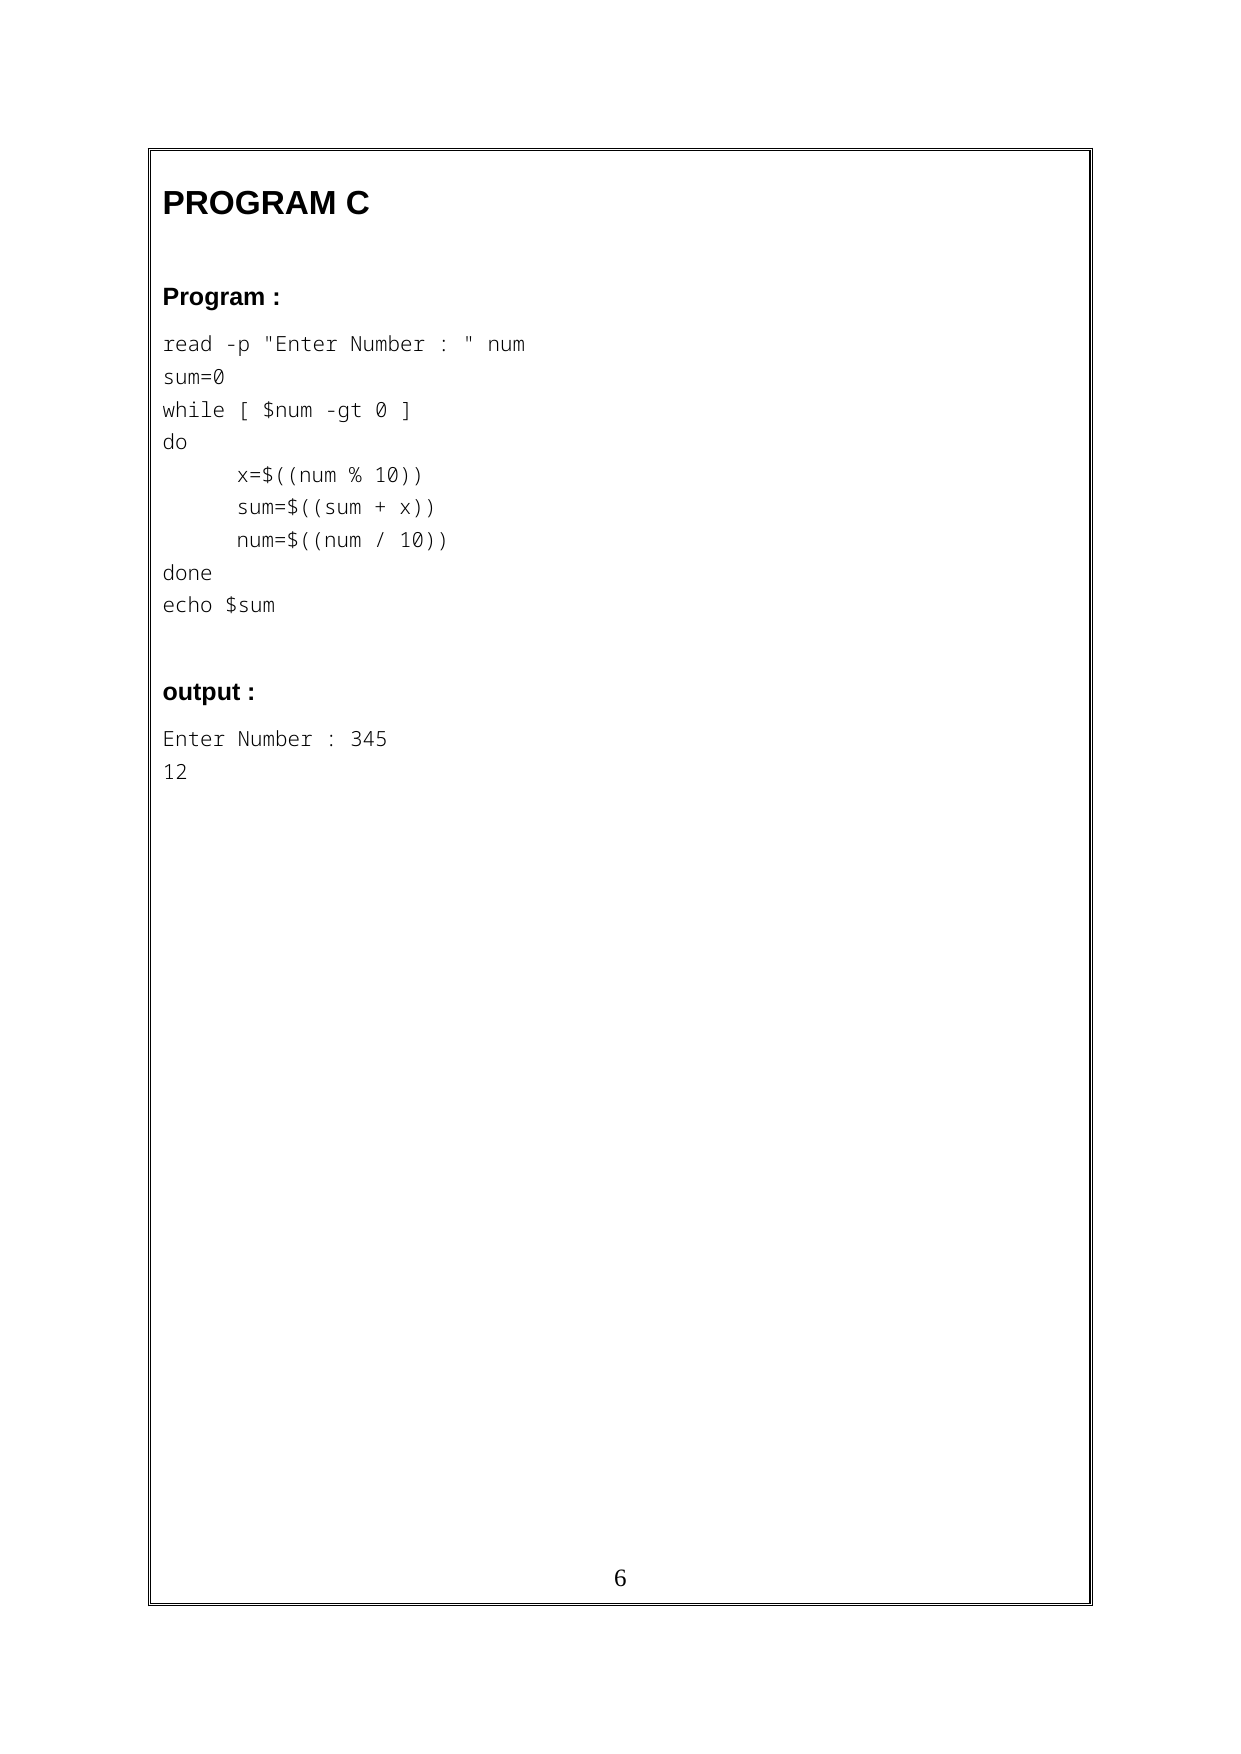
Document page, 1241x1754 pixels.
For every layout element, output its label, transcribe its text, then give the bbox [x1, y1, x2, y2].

text do [162, 427, 1078, 456]
text num=$((num / 10)) [162, 525, 1078, 553]
text 12 [162, 757, 1078, 785]
text read -p "Enter Number : " num [162, 329, 1078, 358]
text Program : [162, 282, 1078, 311]
text while [ $num -gt 0 ] [162, 395, 1078, 423]
text echo $sum [162, 590, 1078, 619]
text x=$((num % 10)) [162, 460, 1078, 488]
subtitle PROGRAM C [162, 183, 1078, 222]
text Enter Number : 345 [162, 724, 1078, 753]
text output : [162, 677, 1078, 705]
text sum=0 [162, 362, 1078, 391]
text sum=$((sum + x)) [162, 492, 1078, 521]
text done [162, 558, 1078, 586]
